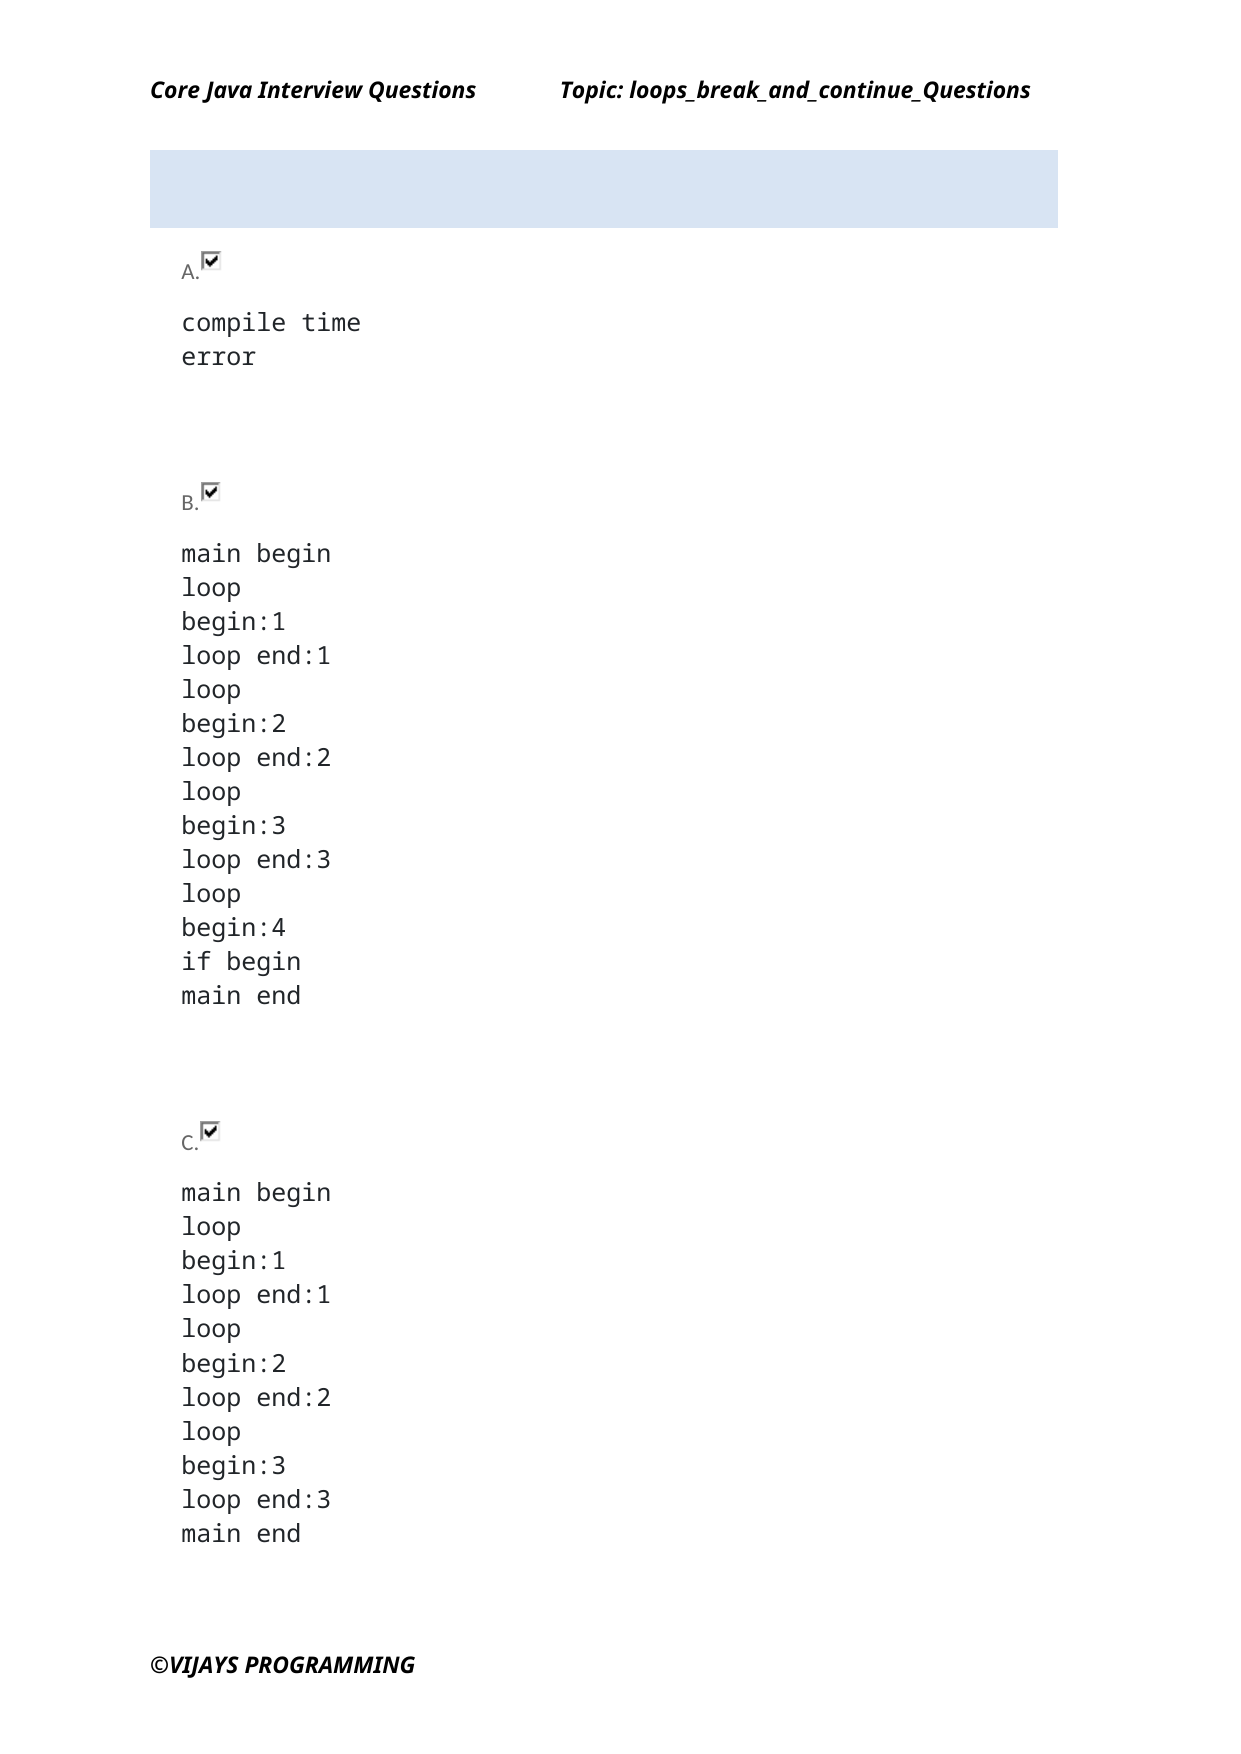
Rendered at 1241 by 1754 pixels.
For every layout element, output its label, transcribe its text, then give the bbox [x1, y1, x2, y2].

table_header A. compile time error [181, 244, 442, 474]
table_header B. main begin loop begin:1 loop end:1 loop begin:2 loop end:2 loop begin:3 loop end:3 loop begin:4 if begin main end [181, 475, 346, 1114]
table_header [216, 150, 1058, 228]
table_header [150, 150, 216, 228]
table_header [1058, 150, 1090, 228]
table_header C. main begin loop begin:1 loop end:1 loop begin:2 loop end:2 loop begin:3 loop end:3 main end [181, 1114, 346, 1584]
table_cell [150, 228, 1090, 1599]
